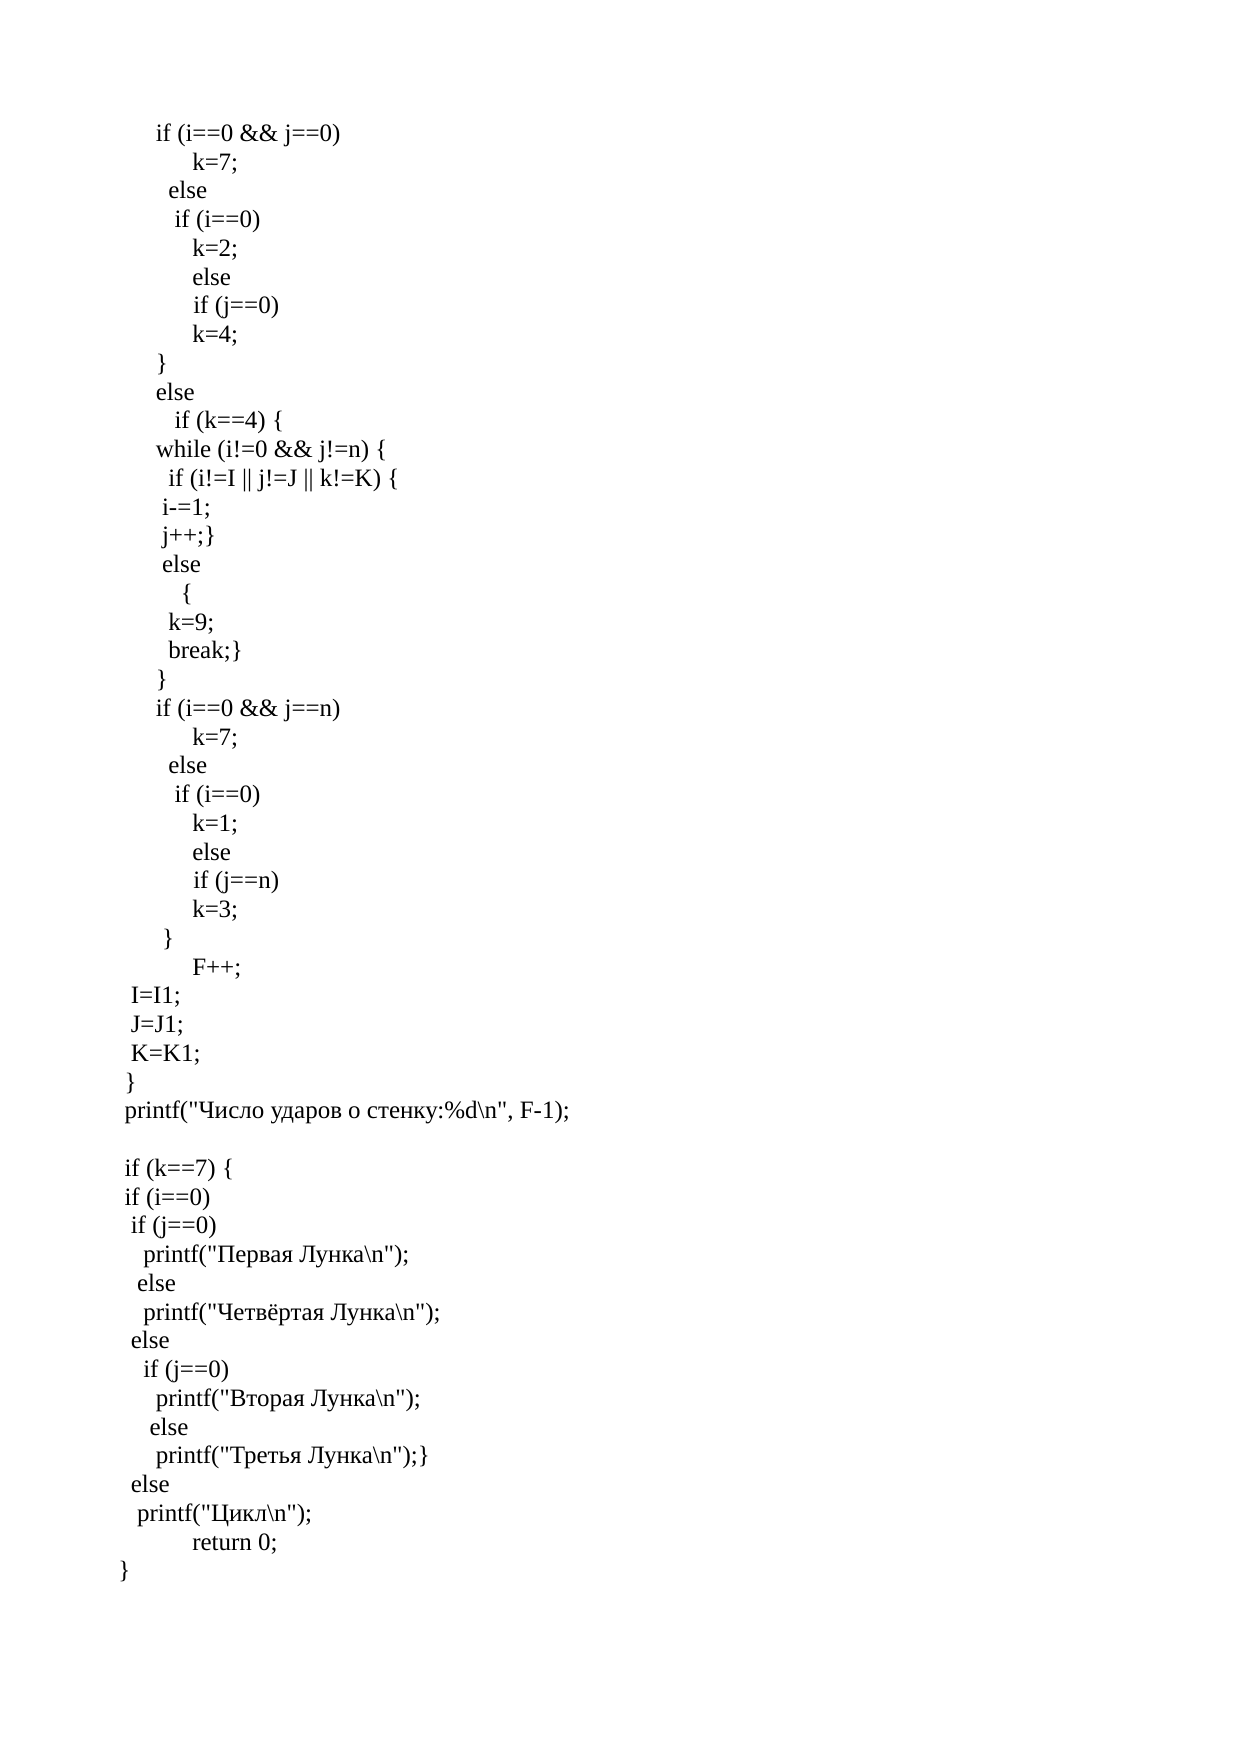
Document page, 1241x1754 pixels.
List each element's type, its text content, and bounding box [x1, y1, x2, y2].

text i-=1; [118, 492, 1122, 521]
text I=I1; [118, 981, 1122, 1009]
text if (i==0) [118, 1182, 1122, 1211]
text printf("Первая Лунка\n"); [118, 1239, 1122, 1268]
text printf("Третья Лунка\n");} [118, 1441, 1122, 1469]
text else [118, 1326, 1122, 1354]
text { [118, 578, 1122, 607]
text k=4; [118, 319, 1122, 348]
text if (k==4) { [118, 406, 1122, 434]
text j++;} [118, 521, 1122, 549]
text printf("Вторая Лунка\n"); [118, 1383, 1122, 1412]
text K=K1; [118, 1038, 1122, 1067]
text } [118, 664, 1122, 693]
text if (i==0) [118, 204, 1122, 233]
text if (i==0 && j==n) [118, 693, 1122, 722]
text if (k==7) { [118, 1153, 1122, 1182]
text else [118, 1469, 1122, 1498]
text k=3; [118, 894, 1122, 923]
text if (j==0) [118, 291, 1122, 319]
text else [118, 262, 1122, 291]
text } [118, 1556, 1122, 1584]
text else [118, 549, 1122, 578]
text } [118, 348, 1122, 377]
text k=1; [118, 808, 1122, 837]
text k=2; [118, 233, 1122, 262]
text else [118, 837, 1122, 866]
text } [118, 1067, 1122, 1096]
text if (i==0) [118, 779, 1122, 808]
text F++; [118, 952, 1122, 981]
text break;} [118, 636, 1122, 664]
text if (j==0) [118, 1211, 1122, 1239]
text return 0; [118, 1527, 1122, 1556]
text k=7; [118, 722, 1122, 751]
text k=9; [118, 607, 1122, 636]
text else [118, 1412, 1122, 1441]
text printf("Цикл\n"); [118, 1498, 1122, 1527]
text else [118, 176, 1122, 204]
text else [118, 751, 1122, 779]
text k=7; [118, 147, 1122, 176]
text else [118, 1268, 1122, 1297]
text printf("Четвёртая Лунка\n"); [118, 1297, 1122, 1326]
text if (j==n) [118, 866, 1122, 894]
text while (i!=0 && j!=n) { [118, 434, 1122, 463]
text } [118, 923, 1122, 952]
text if (i==0 && j==0) [118, 118, 1122, 147]
text if (i!=I || j!=J || k!=K) { [118, 463, 1122, 492]
text if (j==0) [118, 1354, 1122, 1383]
text else [118, 377, 1122, 406]
text printf("Число ударов о стенку:%d\n", F-1); [118, 1096, 1122, 1124]
text J=J1; [118, 1009, 1122, 1038]
